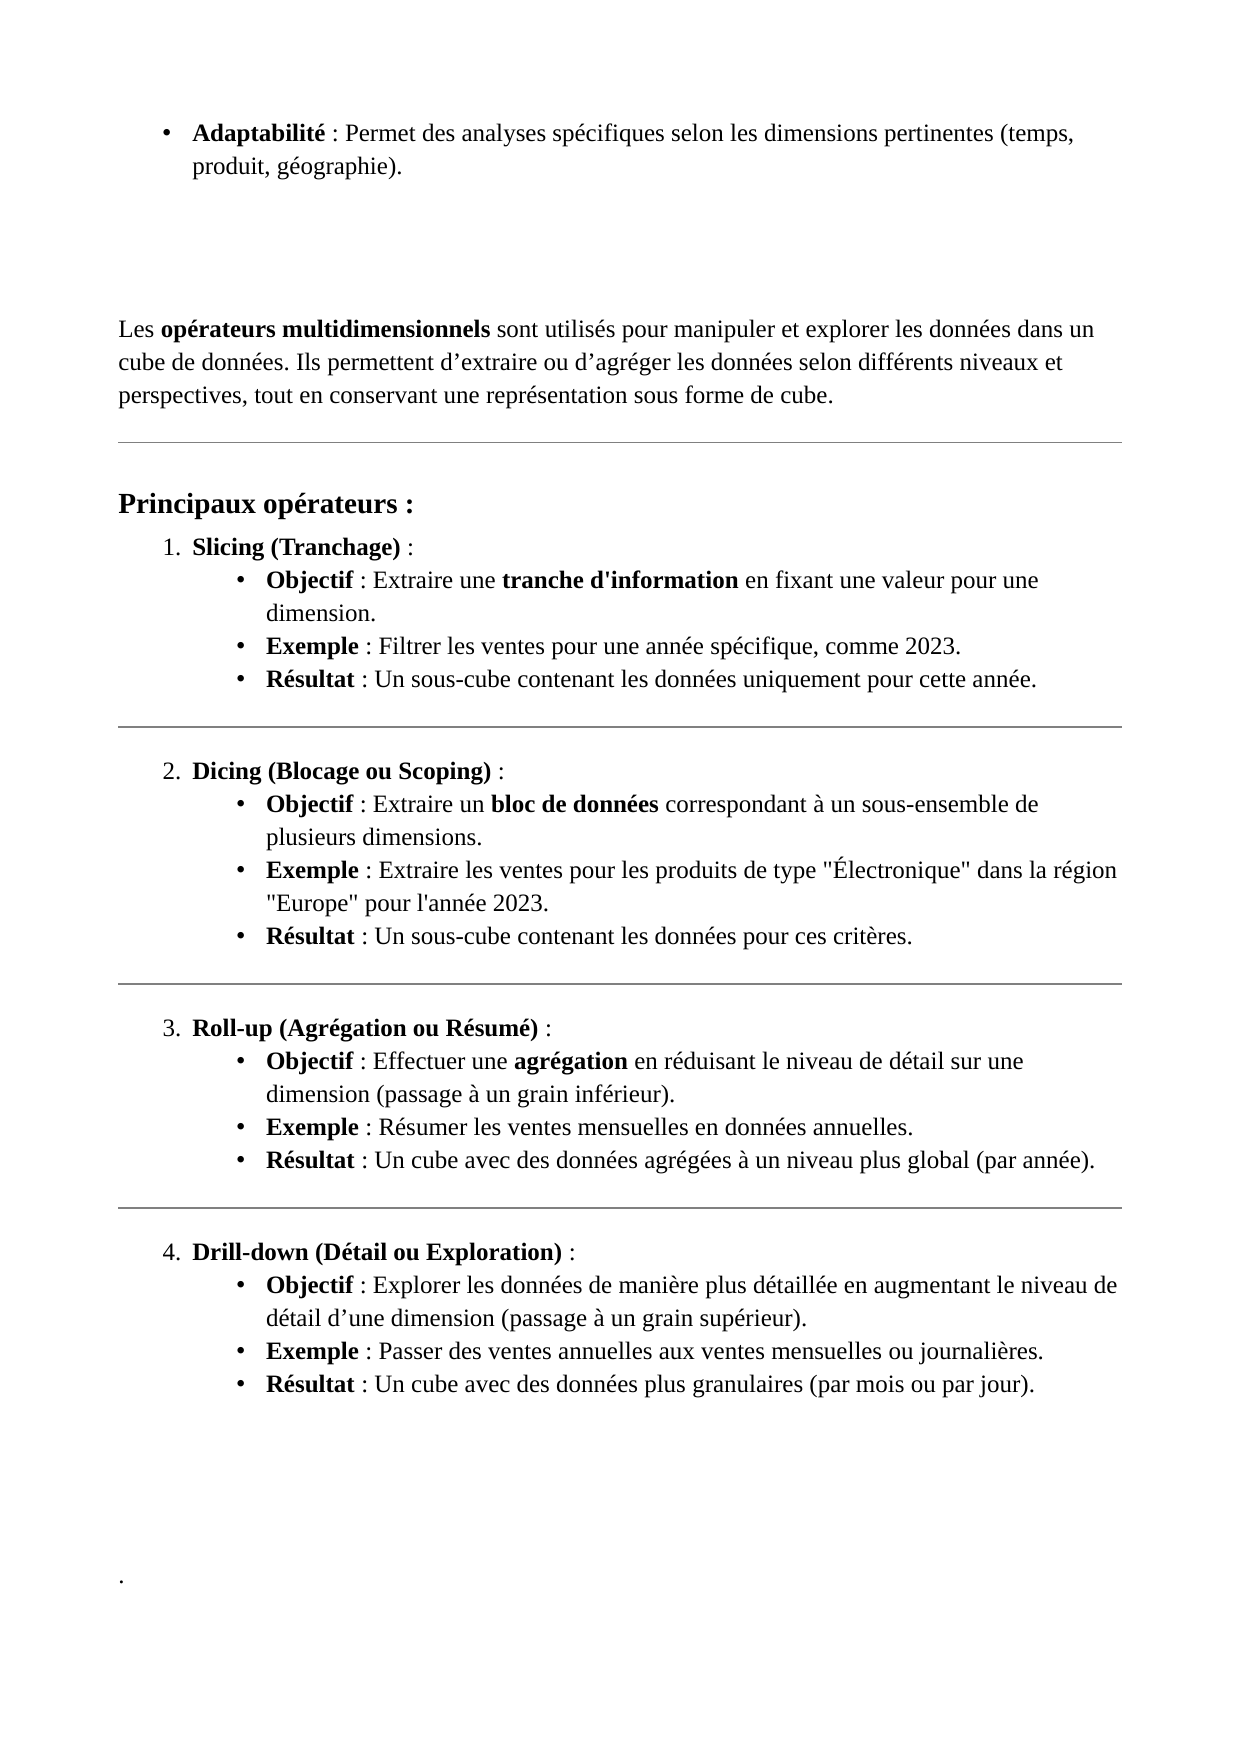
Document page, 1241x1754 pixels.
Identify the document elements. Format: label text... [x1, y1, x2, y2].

list Résultat : Un cube avec des données plus granulaires (par mois ou par jour). [236, 1369, 1122, 1398]
list Objectif : Extraire une tranche d'information en fixant une valeur pour une dimension. [236, 565, 1122, 627]
list Objectif : Effectuer une agrégation en réduisant le niveau de détail sur une dimension (passage à un grain inférieur). [236, 1046, 1122, 1108]
list Résultat : Un sous-cube contenant les données pour ces critères. [236, 921, 1122, 950]
list Exemple : Résumer les ventes mensuelles en données annuelles. [236, 1112, 1122, 1141]
list Résultat : Un cube avec des données agrégées à un niveau plus global (par année). [236, 1145, 1122, 1174]
list Drill-down (Détail ou Exploration) : [162, 1237, 1122, 1266]
text . [118, 1561, 1122, 1589]
list Roll-up (Agrégation ou Résumé) : [162, 1013, 1122, 1042]
text Les opérateurs multidimensionnels sont utilisés pour manipuler et explorer les données dans un cube de données. Ils permettent d’extraire ou d’agréger les données selon différents niveaux et perspectives, tout en conservant une représentation sous forme de cube. [118, 314, 1122, 408]
subtitle Principaux opérateurs : [118, 486, 1122, 520]
list Résultat : Un sous-cube contenant les données uniquement pour cette année. [236, 664, 1122, 693]
list Exemple : Passer des ventes annuelles aux ventes mensuelles ou journalières. [236, 1336, 1122, 1365]
list Slicing (Tranchage) : [162, 532, 1122, 561]
list Exemple : Extraire les ventes pour les produits de type "Électronique" dans la région "Europe" pour l'année 2023. [236, 855, 1122, 917]
list Objectif : Explorer les données de manière plus détaillée en augmentant le niveau de détail d’une dimension (passage à un grain supérieur). [236, 1270, 1122, 1332]
list Objectif : Extraire un bloc de données correspondant à un sous-ensemble de plusieurs dimensions. [236, 789, 1122, 851]
list Adaptabilité : Permet des analyses spécifiques selon les dimensions pertinentes (temps, produit, géographie). [162, 118, 1122, 180]
list Exemple : Filtrer les ventes pour une année spécifique, comme 2023. [236, 631, 1122, 660]
list Dicing (Blocage ou Scoping) : [162, 756, 1122, 785]
